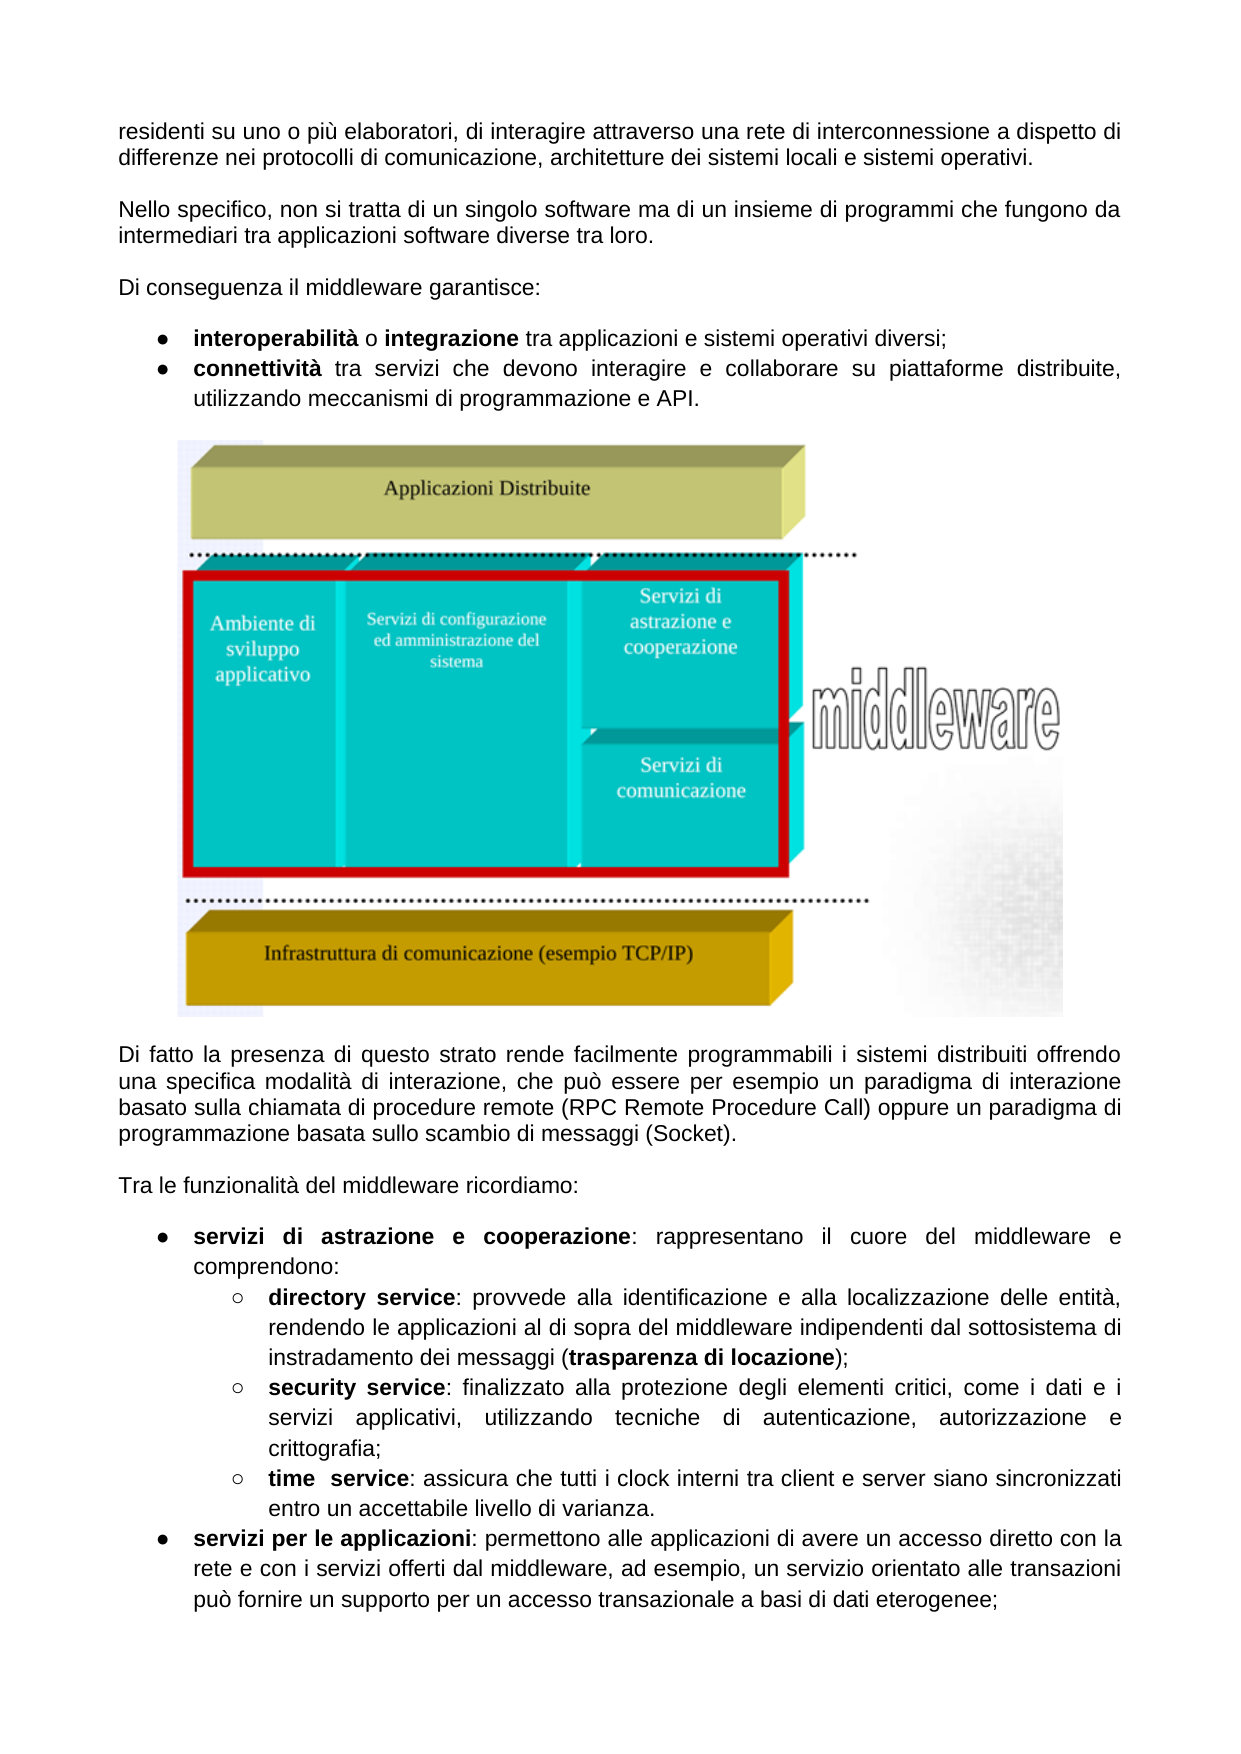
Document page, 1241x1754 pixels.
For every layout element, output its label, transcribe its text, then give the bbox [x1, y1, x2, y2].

list time service: assicura che tutti i clock interni tra client e server siano sincronizzati entro un accettabile livello di varianza. [231, 1465, 1122, 1521]
list connettività tra servizi che devono interagire e collaborare su piattaforme distribuite, utilizzando meccanismi di programmazione e API. [156, 355, 1122, 412]
list interoperabilità o integrazione tra applicazioni e sistemi operativi diversi; [156, 325, 1122, 351]
text Di conseguenza il middleware garantisce: [118, 273, 1122, 300]
list security service: finalizzato alla protezione degli elementi critici, come i dati e i servizi applicativi, utilizzando tecniche di autenticazione, autorizzazione e crittografia; [231, 1374, 1122, 1461]
list directory service: provvede alla identificazione e alla localizzazione delle entità, rendendo le applicazioni al di sopra del middleware indipendenti dal sottosistema di instradamento dei messaggi (trasparenza di locazione); [231, 1283, 1122, 1370]
text Nello specifico, non si tratta di un singolo software ma di un insieme di programmi che fungono da intermediari tra applicazioni software diverse tra loro. [118, 196, 1122, 248]
text Tra le funzionalità del middleware ricordiamo: [118, 1172, 1122, 1198]
text Di fatto la presenza di questo strato rende facilmente programmabili i sistemi distribuiti offrendo una specifica modalità di interazione, che può essere per esempio un paradigma di interazione basato sulla chiamata di procedure remote (RPC Remote Procedure Call) oppure un paradigma di programmazione basata sullo scambio di messaggi (Socket). [118, 1041, 1122, 1147]
list servizi per le applicazioni: permettono alle applicazioni di avere un accesso diretto con la rete e con i servizi offerti dal middleware, ad esempio, un servizio orientato alle transazioni può fornire un supporto per un accesso transazionale a basi di dati eterogenee; [156, 1525, 1122, 1612]
text residenti su uno o più elaboratori, di interagire attraverso una rete di interconnessione a dispetto di differenze nei protocolli di comunicazione, architetture dei sistemi locali e sistemi operativi. [118, 118, 1122, 171]
list servizi di astrazione e cooperazione: rappresentano il cuore del middleware e comprendono: [156, 1223, 1122, 1279]
picture [177, 440, 1063, 1017]
